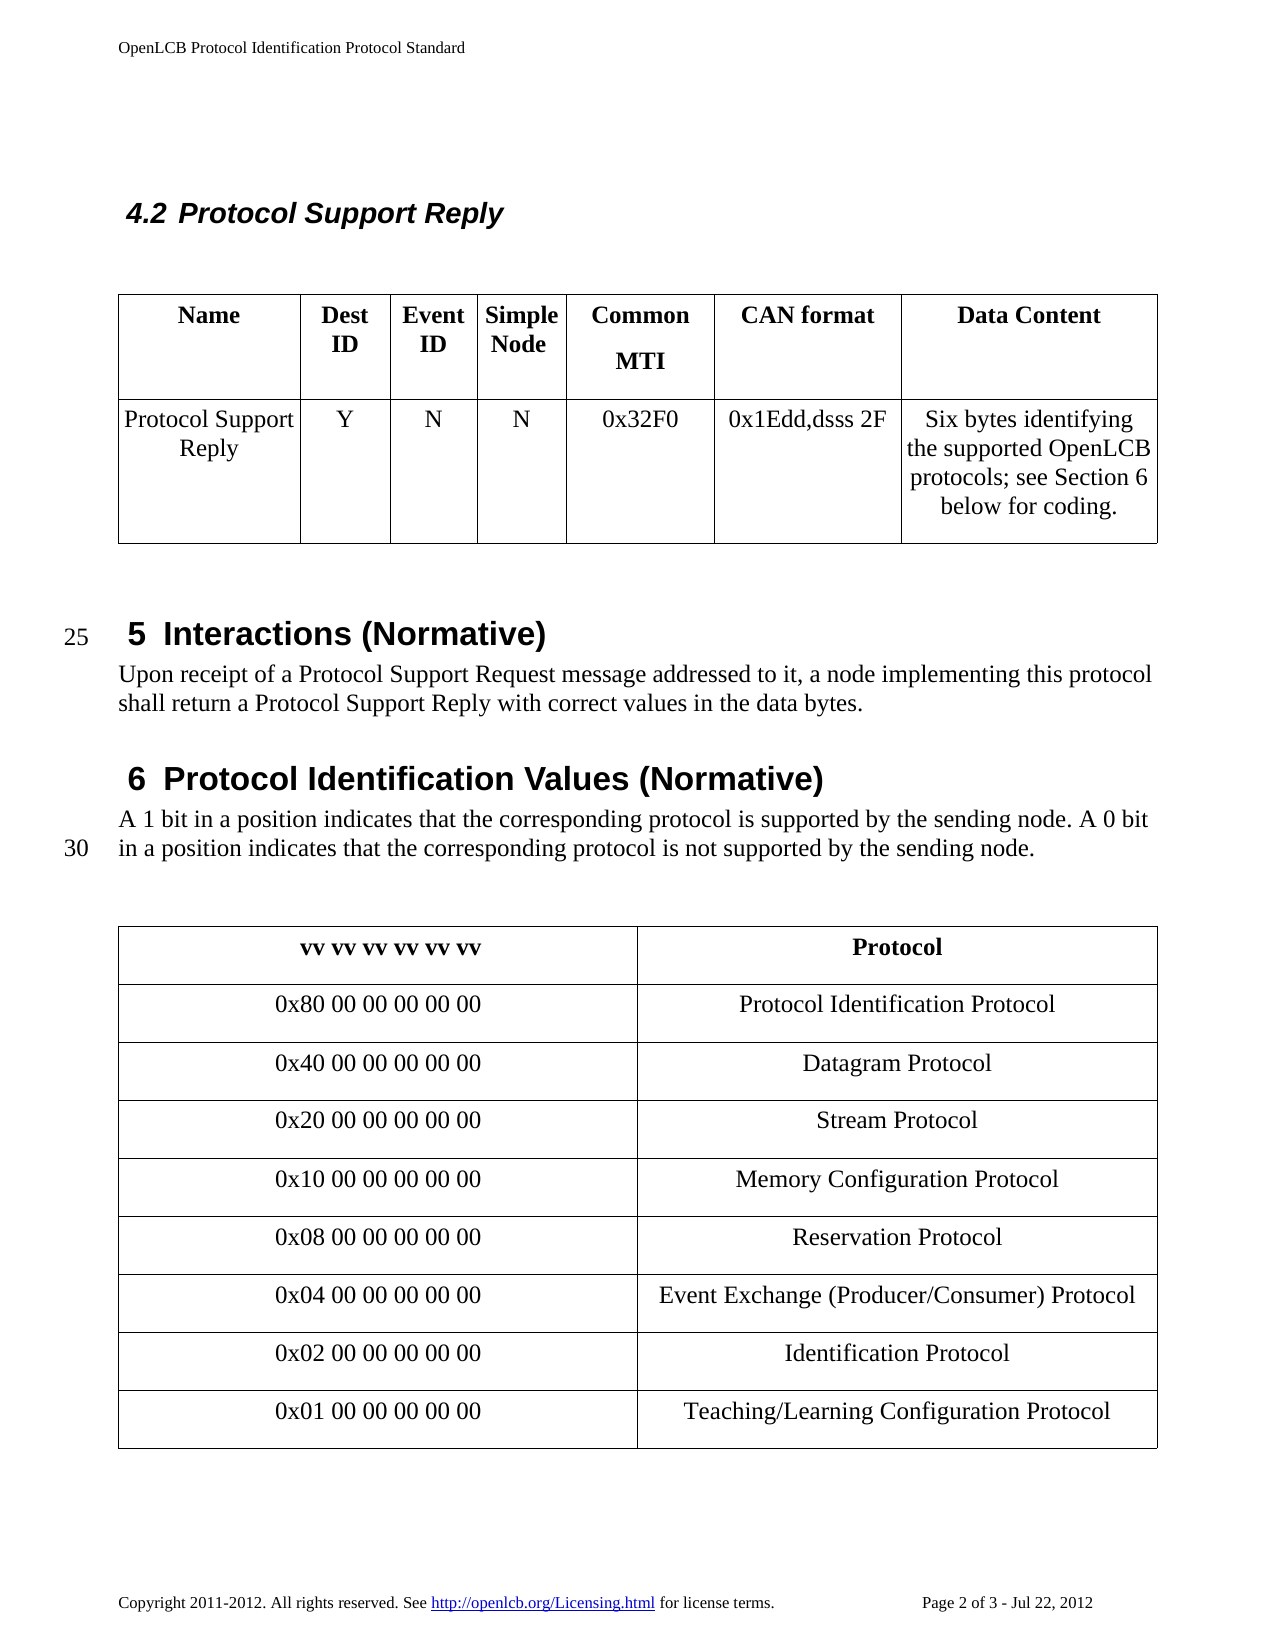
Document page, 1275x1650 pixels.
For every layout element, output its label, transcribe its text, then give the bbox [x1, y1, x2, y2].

text Upon receipt of a Protocol Support Request message addressed to it, a node implementing this protocol shall return a Protocol Support Reply with correct values in the data bytes. [118, 659, 1157, 717]
table_cell Protocol Support Reply [119, 400, 300, 543]
table_cell Event Exchange (Producer/Consumer) Protocol [638, 1275, 1157, 1332]
table_header Protocol [638, 927, 1157, 984]
table_cell 0x80 00 00 00 00 00 [119, 985, 637, 1042]
table_header Common MTI [567, 295, 714, 399]
subtitle Protocol Support Reply [118, 196, 1157, 230]
table_cell 0x10 00 00 00 00 00 [119, 1159, 637, 1216]
table_header Simple Node [478, 295, 566, 399]
table_cell 0x32F0 [567, 400, 714, 543]
table_cell Datagram Protocol [638, 1043, 1157, 1100]
table_header Name [119, 295, 300, 399]
table_cell 0x02 00 00 00 00 00 [119, 1333, 637, 1390]
subtitle Protocol Identification Values (Normative) [118, 759, 1157, 798]
table_cell Reservation Protocol [638, 1217, 1157, 1274]
table_cell Memory Configuration Protocol [638, 1159, 1157, 1216]
table_cell 0x20 00 00 00 00 00 [119, 1101, 637, 1158]
table_header vv vv vv vv vv vv [119, 927, 637, 984]
table_cell 0x08 00 00 00 00 00 [119, 1217, 637, 1274]
table_cell 0x04 00 00 00 00 00 [119, 1275, 637, 1332]
table_cell N [478, 400, 566, 543]
table_cell Six bytes identifying the supported OpenLCB protocols; see Section 6 below for coding. [902, 400, 1157, 543]
table_cell Teaching/Learning Configuration Protocol [638, 1391, 1157, 1448]
table_cell N [391, 400, 477, 543]
table_header Data Content [902, 295, 1157, 399]
table_cell Y [301, 400, 390, 543]
table_cell Protocol Identification Protocol [638, 985, 1157, 1042]
table_header Event ID [391, 295, 477, 399]
table_header Dest ID [301, 295, 390, 399]
table_cell 0x01 00 00 00 00 00 [119, 1391, 637, 1448]
table_cell 0x1Edd,dsss 2F [715, 400, 901, 543]
table_cell Identification Protocol [638, 1333, 1157, 1390]
table_header CAN format [715, 295, 901, 399]
text A 1 bit in a position indicates that the corresponding protocol is supported by the sending node. A 0 bit in a position indicates that the corresponding protocol is not supported by the sending node. [118, 804, 1157, 862]
table_cell 0x40 00 00 00 00 00 [119, 1043, 637, 1100]
subtitle Interactions (Normative) [118, 614, 1157, 653]
table_cell Stream Protocol [638, 1101, 1157, 1158]
